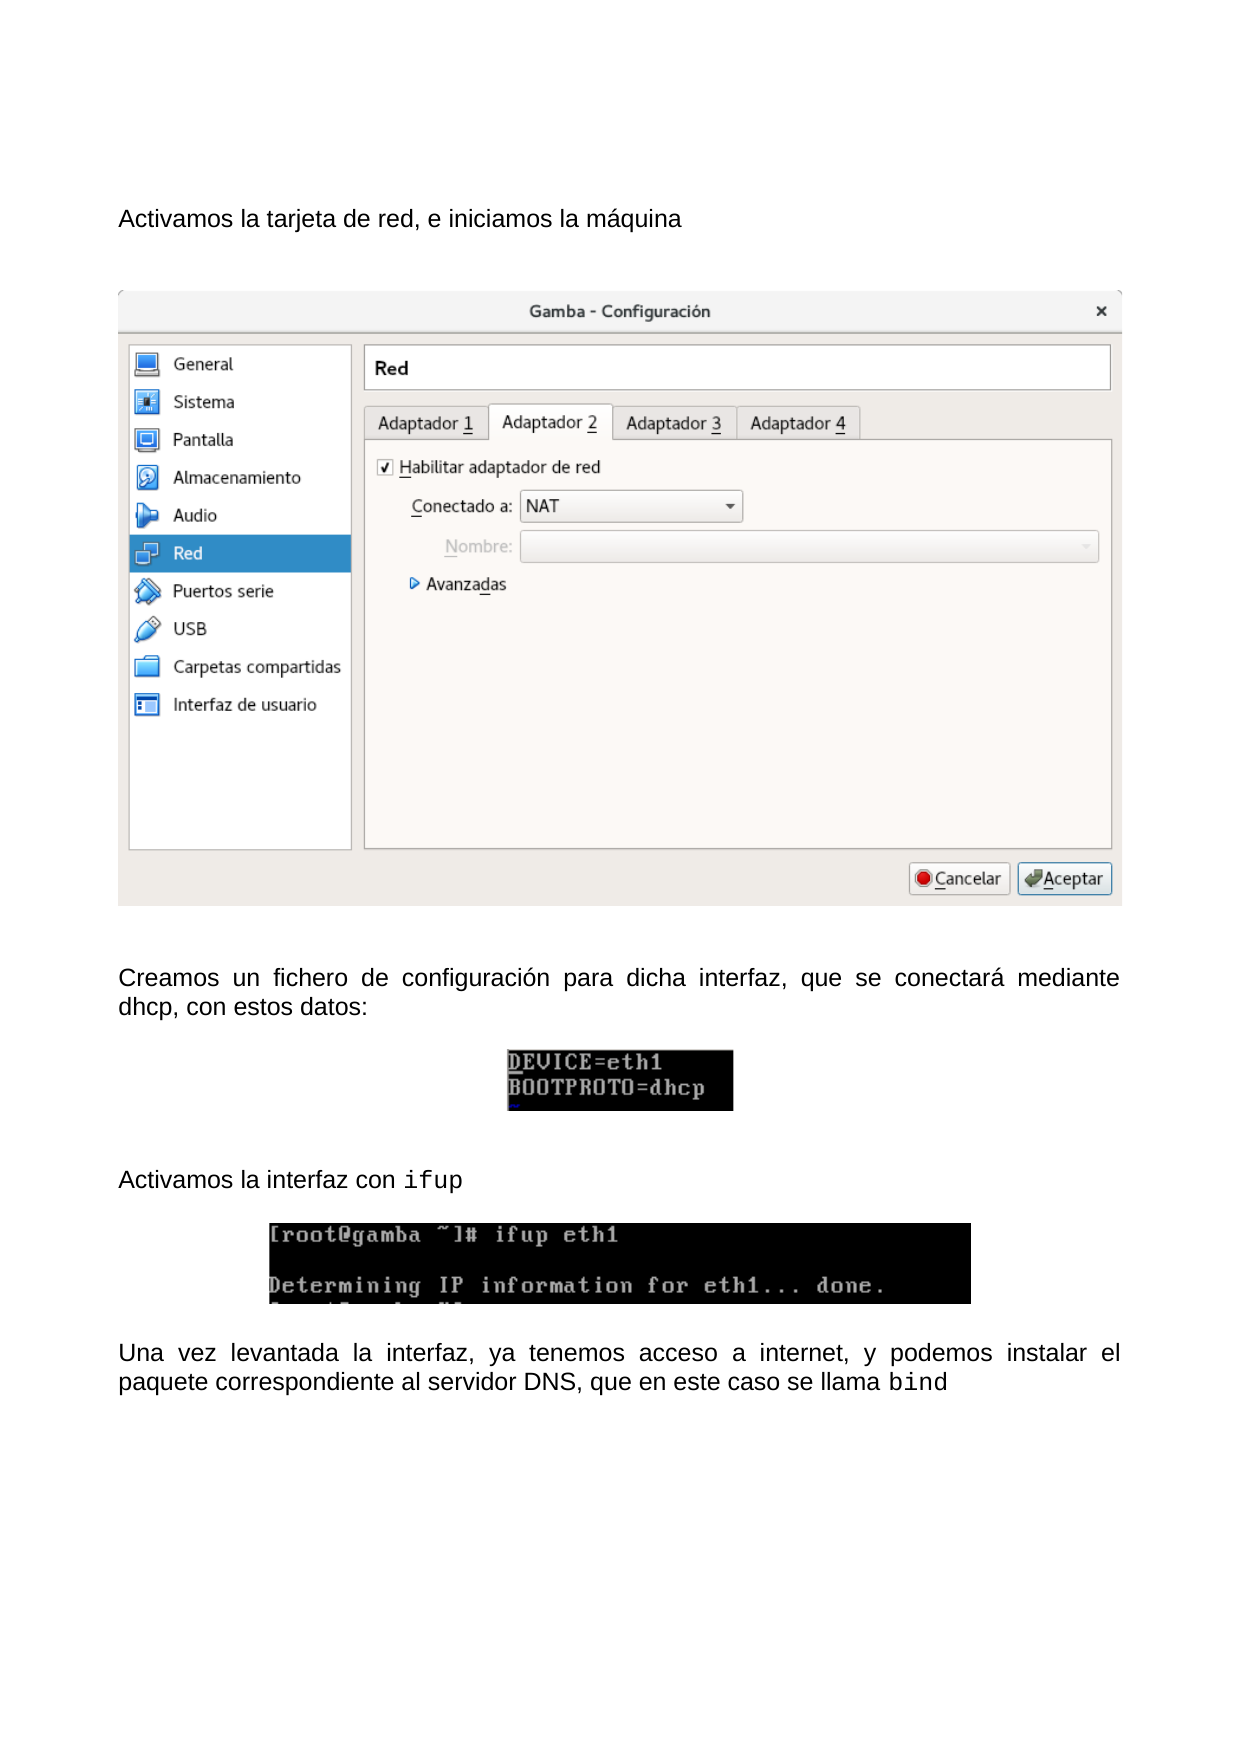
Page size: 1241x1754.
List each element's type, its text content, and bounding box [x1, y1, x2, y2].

text Creamos un fichero de configuración para dicha interfaz, que se conectará mediante dhcp, con estos datos: [118, 963, 1122, 1021]
picture [506, 1049, 734, 1111]
text Activamos la tarjeta de red, e iniciamos la máquina [118, 204, 1122, 233]
picture [118, 290, 1123, 906]
picture [269, 1223, 971, 1304]
text Una vez levantada la interfaz, ya tenemos acceso a internet, y podemos instalar el paquete correspondiente al servidor DNS, que en este caso se llama bind [118, 1338, 1122, 1398]
text Activamos la interfaz con ifup [118, 1165, 1122, 1196]
